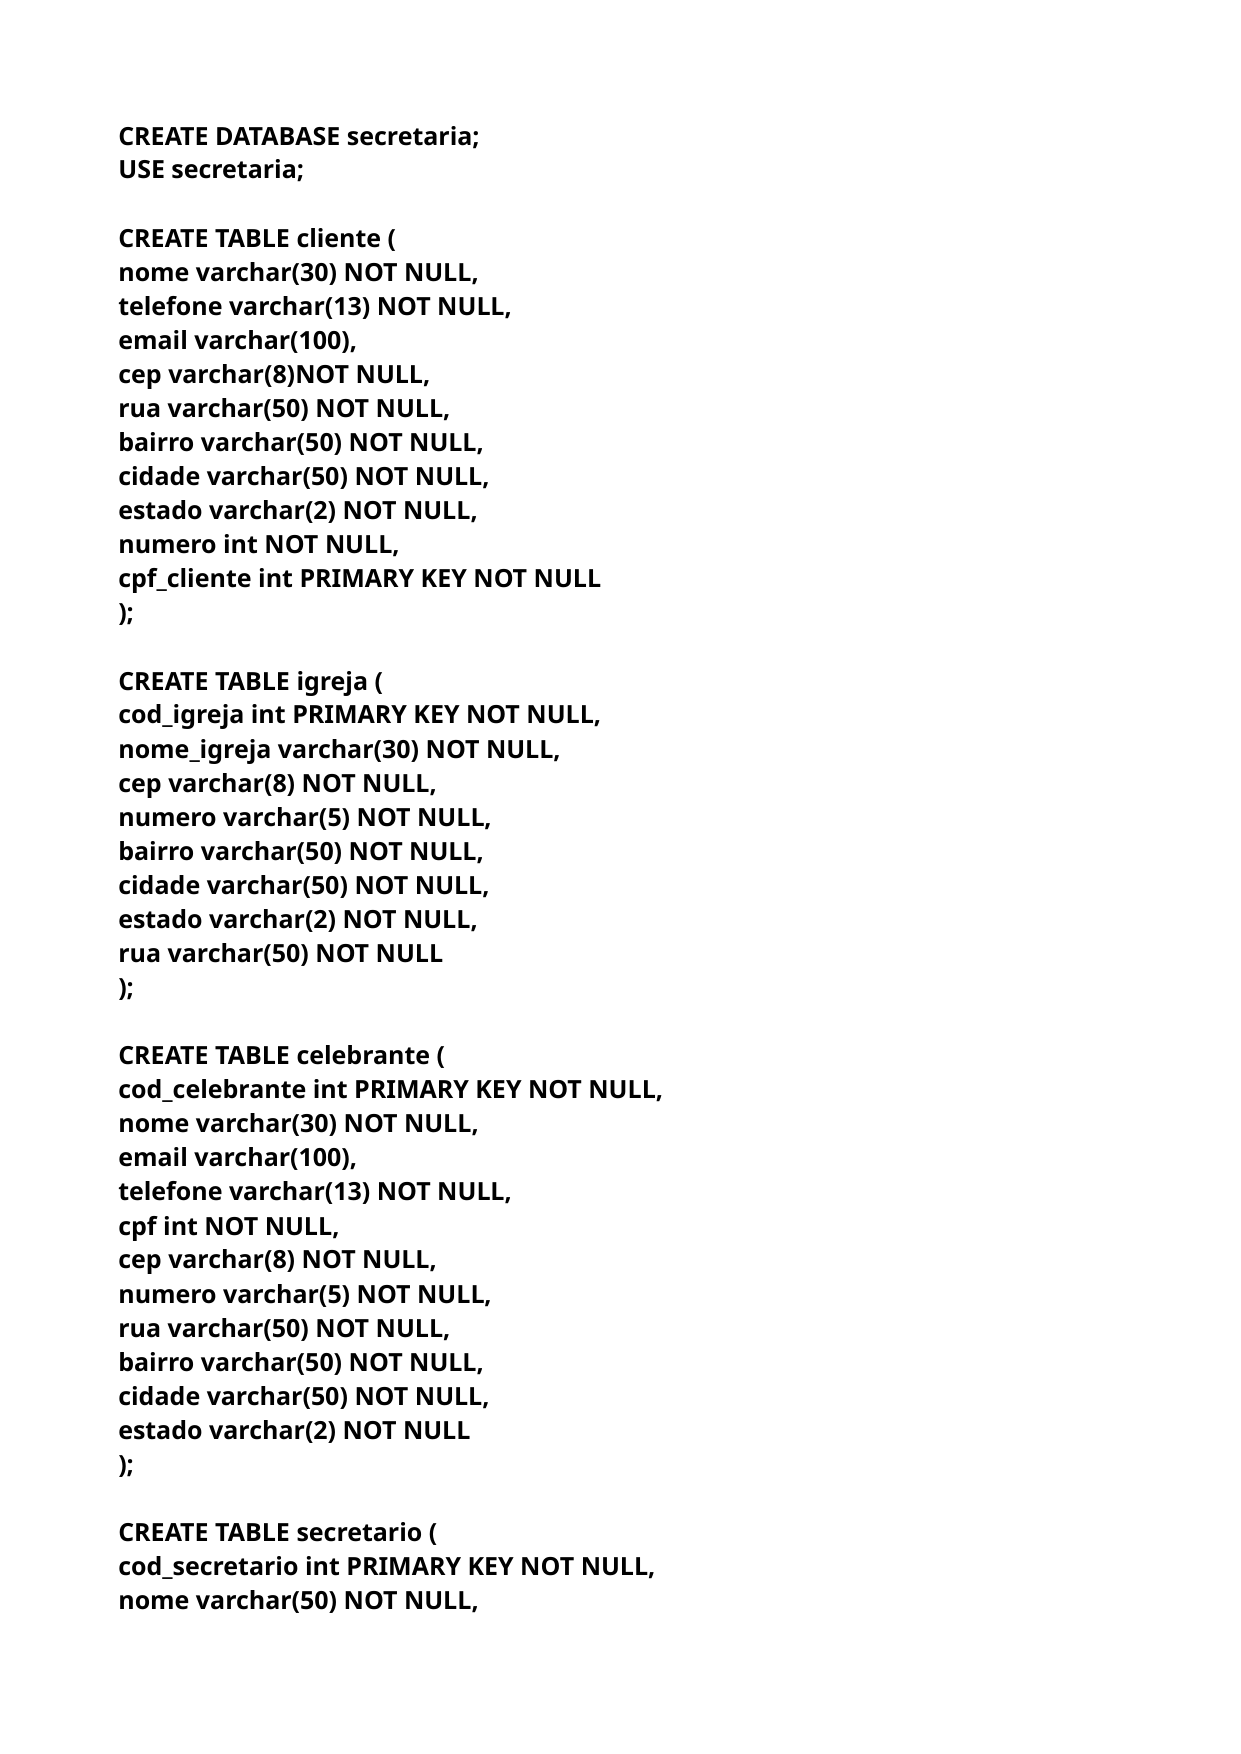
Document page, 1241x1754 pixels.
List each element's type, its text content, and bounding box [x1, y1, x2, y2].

text telefone varchar(13) NOT NULL, [118, 288, 1122, 322]
text cpf_cliente int PRIMARY KEY NOT NULL [118, 561, 1122, 595]
text cod_igreja int PRIMARY KEY NOT NULL, [118, 697, 1122, 731]
text rua varchar(50) NOT NULL [118, 936, 1122, 970]
text cep varchar(8)NOT NULL, [118, 357, 1122, 391]
text USE secretaria; [118, 152, 1122, 186]
text ); [118, 1447, 1122, 1481]
text rua varchar(50) NOT NULL, [118, 1310, 1122, 1344]
text estado varchar(2) NOT NULL, [118, 902, 1122, 936]
text cod_celebrante int PRIMARY KEY NOT NULL, [118, 1072, 1122, 1106]
text email varchar(100), [118, 322, 1122, 357]
text rua varchar(50) NOT NULL, [118, 391, 1122, 425]
text CREATE TABLE secretario ( [118, 1515, 1122, 1549]
text cep varchar(8) NOT NULL, [118, 1242, 1122, 1276]
text CREATE TABLE igreja ( [118, 663, 1122, 697]
text nome varchar(50) NOT NULL, [118, 1583, 1122, 1617]
text ); [118, 595, 1122, 629]
text cod_secretario int PRIMARY KEY NOT NULL, [118, 1549, 1122, 1583]
text estado varchar(2) NOT NULL, [118, 493, 1122, 527]
text ); [118, 970, 1122, 1004]
text cpf int NOT NULL, [118, 1208, 1122, 1242]
text telefone varchar(13) NOT NULL, [118, 1174, 1122, 1208]
text email varchar(100), [118, 1140, 1122, 1174]
text CREATE TABLE celebrante ( [118, 1038, 1122, 1072]
text cidade varchar(50) NOT NULL, [118, 867, 1122, 902]
text CREATE DATABASE secretaria; [118, 118, 1122, 152]
text bairro varchar(50) NOT NULL, [118, 425, 1122, 459]
text bairro varchar(50) NOT NULL, [118, 833, 1122, 867]
text numero varchar(5) NOT NULL, [118, 799, 1122, 833]
text cidade varchar(50) NOT NULL, [118, 459, 1122, 493]
text estado varchar(2) NOT NULL [118, 1412, 1122, 1447]
text nome varchar(30) NOT NULL, [118, 254, 1122, 288]
text numero varchar(5) NOT NULL, [118, 1276, 1122, 1310]
text nome_igreja varchar(30) NOT NULL, [118, 731, 1122, 765]
text numero int NOT NULL, [118, 527, 1122, 561]
text cidade varchar(50) NOT NULL, [118, 1378, 1122, 1412]
text CREATE TABLE cliente ( [118, 220, 1122, 254]
text cep varchar(8) NOT NULL, [118, 765, 1122, 799]
text bairro varchar(50) NOT NULL, [118, 1344, 1122, 1378]
text nome varchar(30) NOT NULL, [118, 1106, 1122, 1140]
